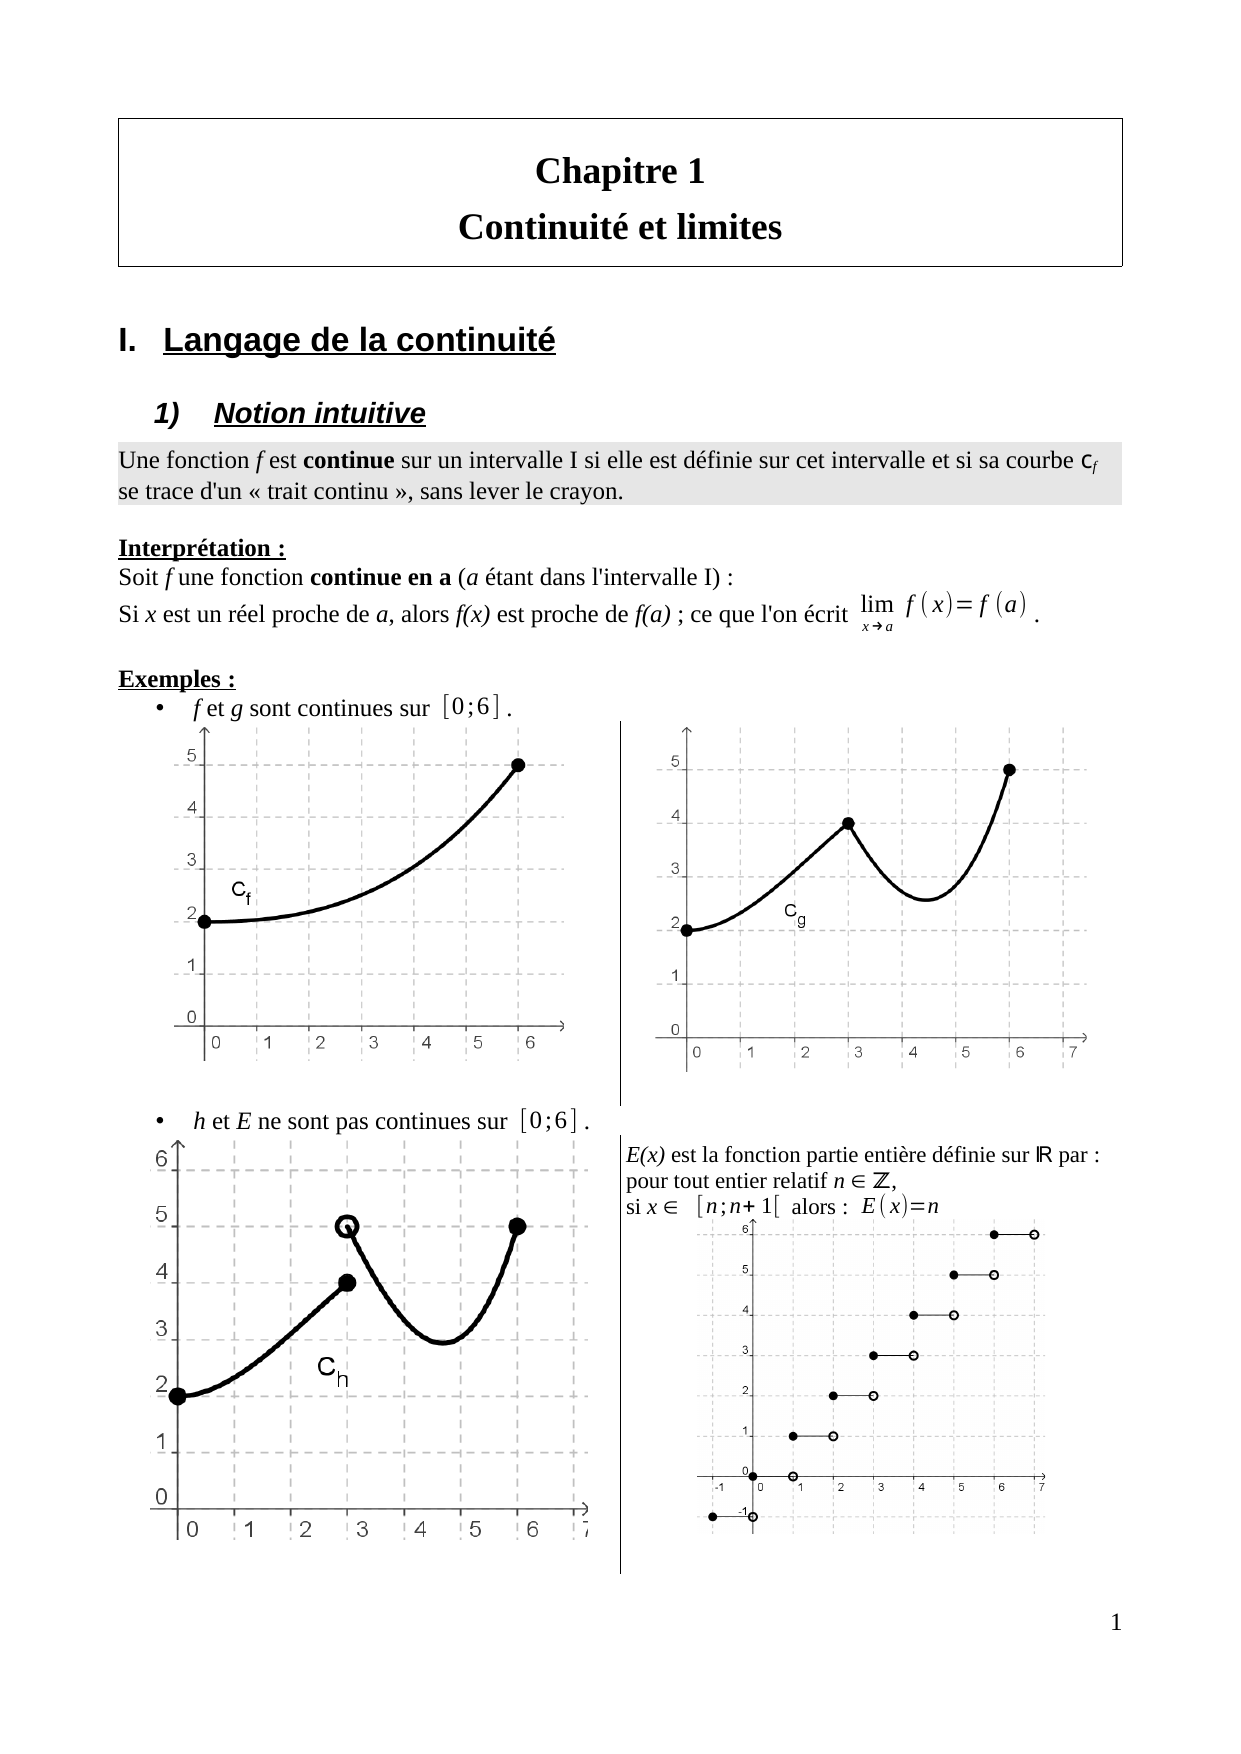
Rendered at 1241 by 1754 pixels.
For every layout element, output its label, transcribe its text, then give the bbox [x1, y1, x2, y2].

table_header Chapitre 1 Continuité et limites [119, 119, 1122, 266]
subtitle Notion intuitive [153, 396, 1122, 429]
table_header [118, 1135, 620, 1574]
text Soit f une fonction continue en a (a étant dans l'intervalle I) : [118, 562, 1122, 591]
table_header [118, 721, 620, 1106]
text Si x est un réel proche de a, alors f(x) est proche de f(a) ; ce que l'on écrit . [118, 591, 1122, 635]
table_header E(x) est la fonction partie entière définie sur ℝ par : pour tout entier relatif n ∈ ℤ, si x ∈ alors : [621, 1135, 1122, 1574]
text Une fonction f est continue sur un intervalle I si elle est définie sur cet intervalle et si sa courbe cf se trace d'un « trait continu », sans lever le crayon. [118, 442, 1122, 505]
table_header [621, 721, 1122, 1106]
list h et E ne sont pas continues sur . [156, 1106, 1122, 1135]
text Interprétation : [118, 533, 1122, 562]
text Exemples : [118, 664, 1122, 693]
subtitle Langage de la continuité [118, 320, 1122, 358]
list f et g sont continues sur . [156, 693, 1122, 721]
